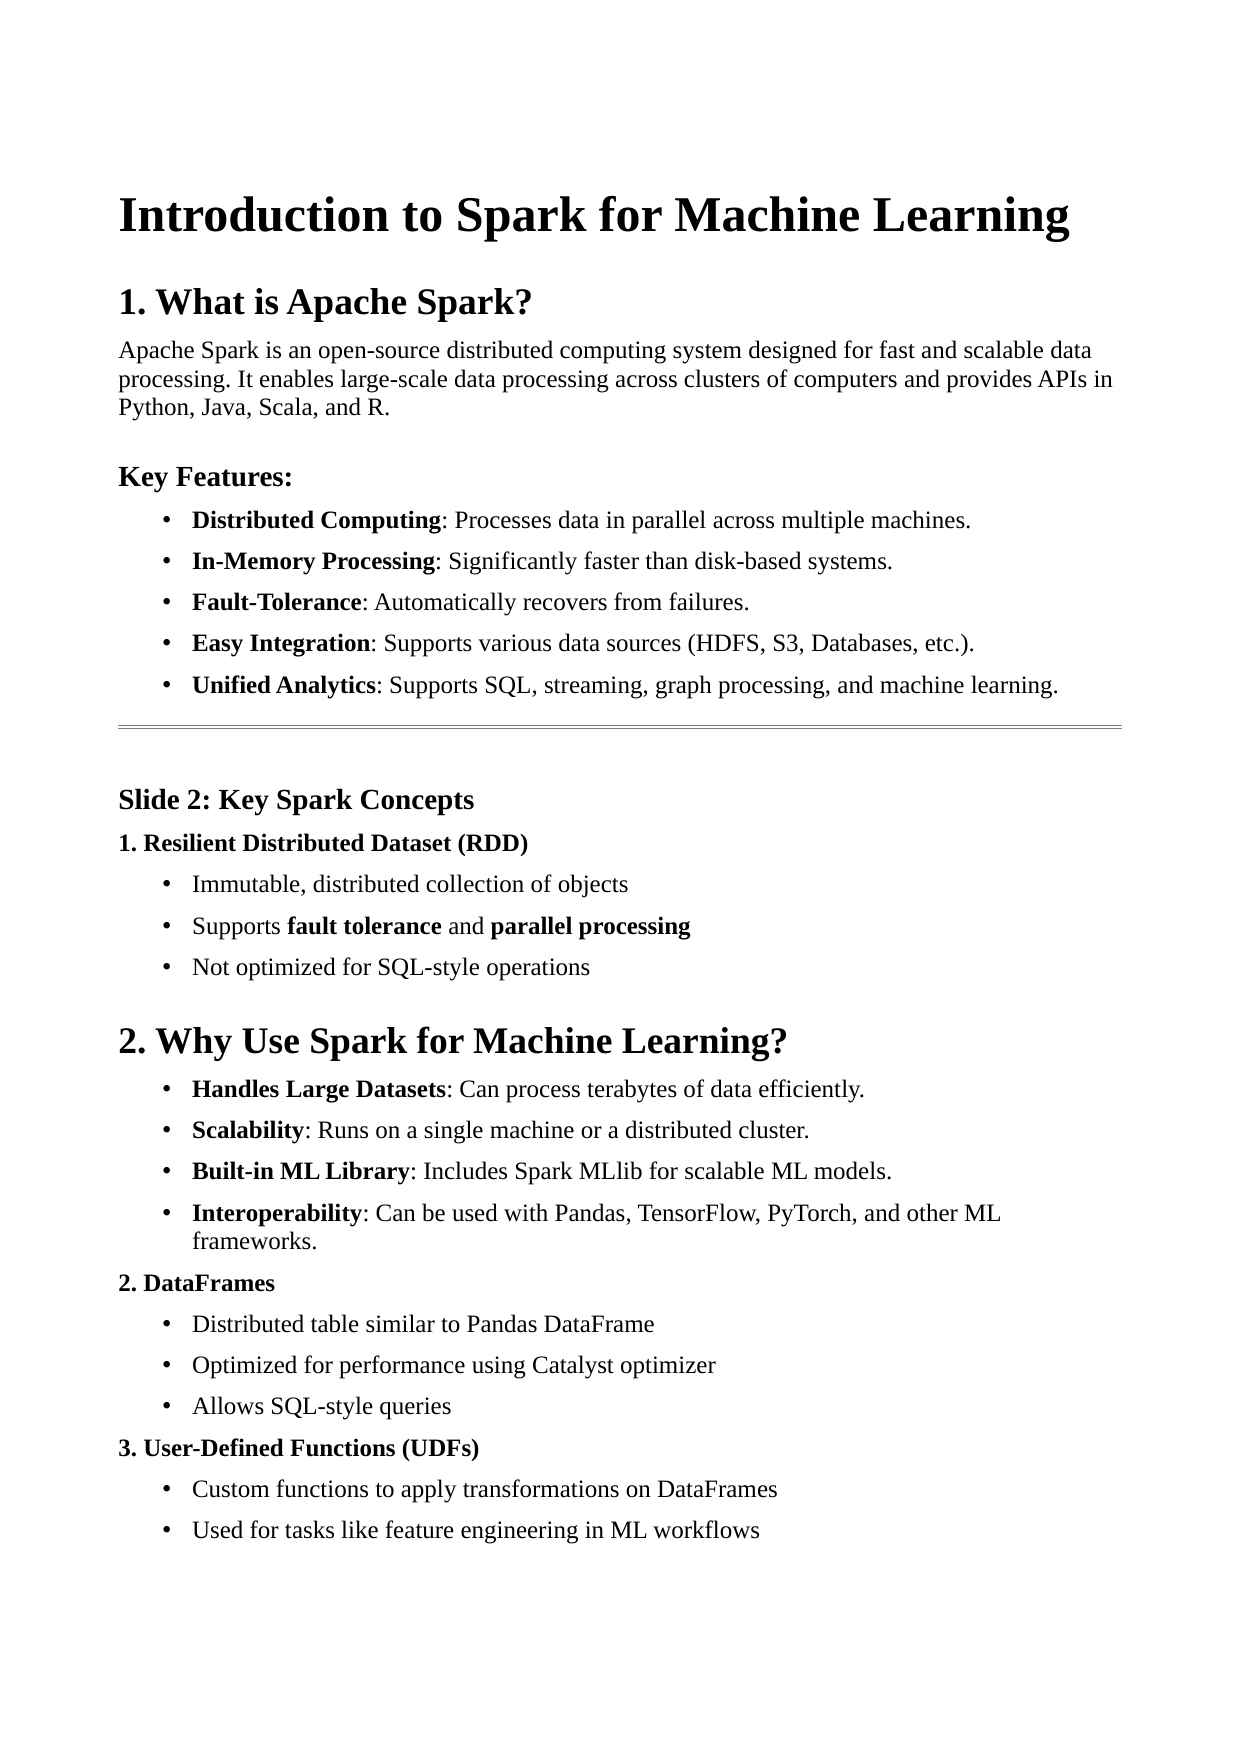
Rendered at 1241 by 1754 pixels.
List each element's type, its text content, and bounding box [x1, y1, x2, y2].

subtitle Slide 2: Key Spark Concepts [118, 782, 1122, 816]
subtitle 2. Why Use Spark for Machine Learning? [118, 1018, 1122, 1061]
list Not optimized for SQL-style operations [162, 952, 1122, 981]
list Distributed Computing: Processes data in parallel across multiple machines. [162, 505, 1122, 533]
list Handles Large Datasets: Can process terabytes of data efficiently. [162, 1074, 1122, 1103]
list Used for tasks like feature engineering in ML workflows [162, 1515, 1122, 1544]
text 3. User-Defined Functions (UDFs) [118, 1433, 1122, 1461]
text Apache Spark is an open-source distributed computing system designed for fast and scalable data processing. It enables large-scale data processing across clusters of computers and provides APIs in Python, Java, Scala, and R. [118, 335, 1122, 421]
subtitle Introduction to Spark for Machine Learning [118, 184, 1122, 242]
text 2. DataFrames [118, 1268, 1122, 1296]
list Immutable, distributed collection of objects [162, 869, 1122, 898]
list Supports fault tolerance and parallel processing [162, 911, 1122, 939]
list Custom functions to apply transformations on DataFrames [162, 1474, 1122, 1503]
list Allows SQL-style queries [162, 1391, 1122, 1420]
list Easy Integration: Supports various data sources (HDFS, S3, Databases, etc.). [162, 628, 1122, 657]
list In-Memory Processing: Significantly faster than disk-based systems. [162, 546, 1122, 575]
list Interoperability: Can be used with Pandas, TensorFlow, PyTorch, and other ML frameworks. [162, 1198, 1122, 1255]
list Built-in ML Library: Includes Spark MLlib for scalable ML models. [162, 1156, 1122, 1185]
list Scalability: Runs on a single machine or a distributed cluster. [162, 1115, 1122, 1144]
list Optimized for performance using Catalyst optimizer [162, 1350, 1122, 1379]
subtitle Key Features: [118, 459, 1122, 492]
subtitle 1. What is Apache Spark? [118, 279, 1122, 322]
text 1. Resilient Distributed Dataset (RDD) [118, 828, 1122, 857]
list Unified Analytics: Supports SQL, streaming, graph processing, and machine learning. [162, 670, 1122, 698]
list Fault-Tolerance: Automatically recovers from failures. [162, 587, 1122, 616]
list Distributed table similar to Pandas DataFrame [162, 1309, 1122, 1338]
